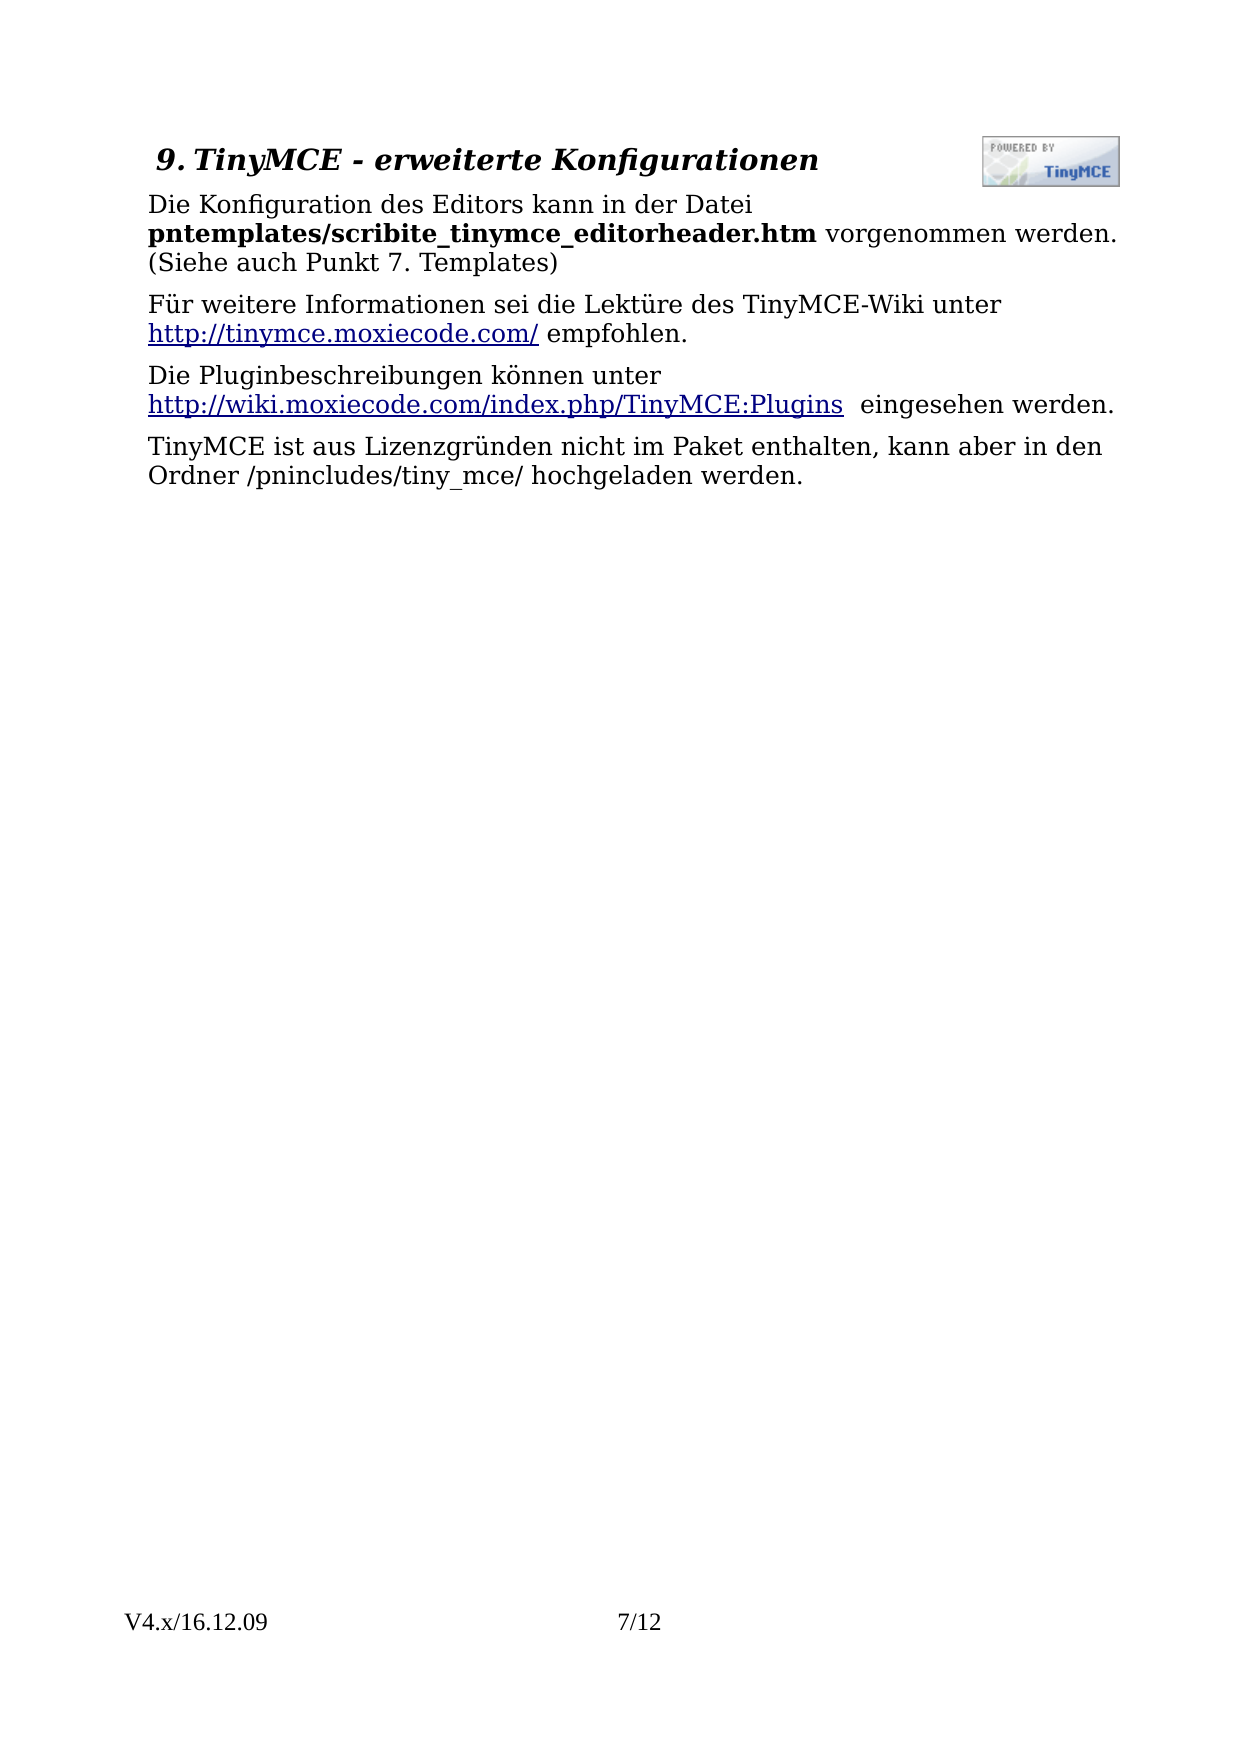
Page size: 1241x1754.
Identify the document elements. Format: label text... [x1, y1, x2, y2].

subtitle [1120, 143, 1160, 177]
text Für weitere Informationen sei die Lektüre des TinyMCE-Wiki unter http://tinymce.moxiecode.com/ empfohlen. [148, 290, 1160, 348]
text Die Konfiguration des Editors kann in der Datei pntemplates/scribite_tinymce_editorheader.htm vorgenommen werden. (Siehe auch Punkt 7. Templates) [148, 190, 1160, 278]
text Die Pluginbeschreibungen können unter http://wiki.moxiecode.com/index.php/TinyMCE:Plugins eingesehen werden. [148, 361, 1160, 419]
subtitle TinyMCE - erweiterte Konfigurationen [156, 143, 982, 177]
picture [982, 136, 1120, 187]
text TinyMCE ist aus Lizenzgründen nicht im Paket enthalten, kann aber in den Ordner /pnincludes/tiny_mce/ hochgeladen werden. [148, 432, 1160, 490]
